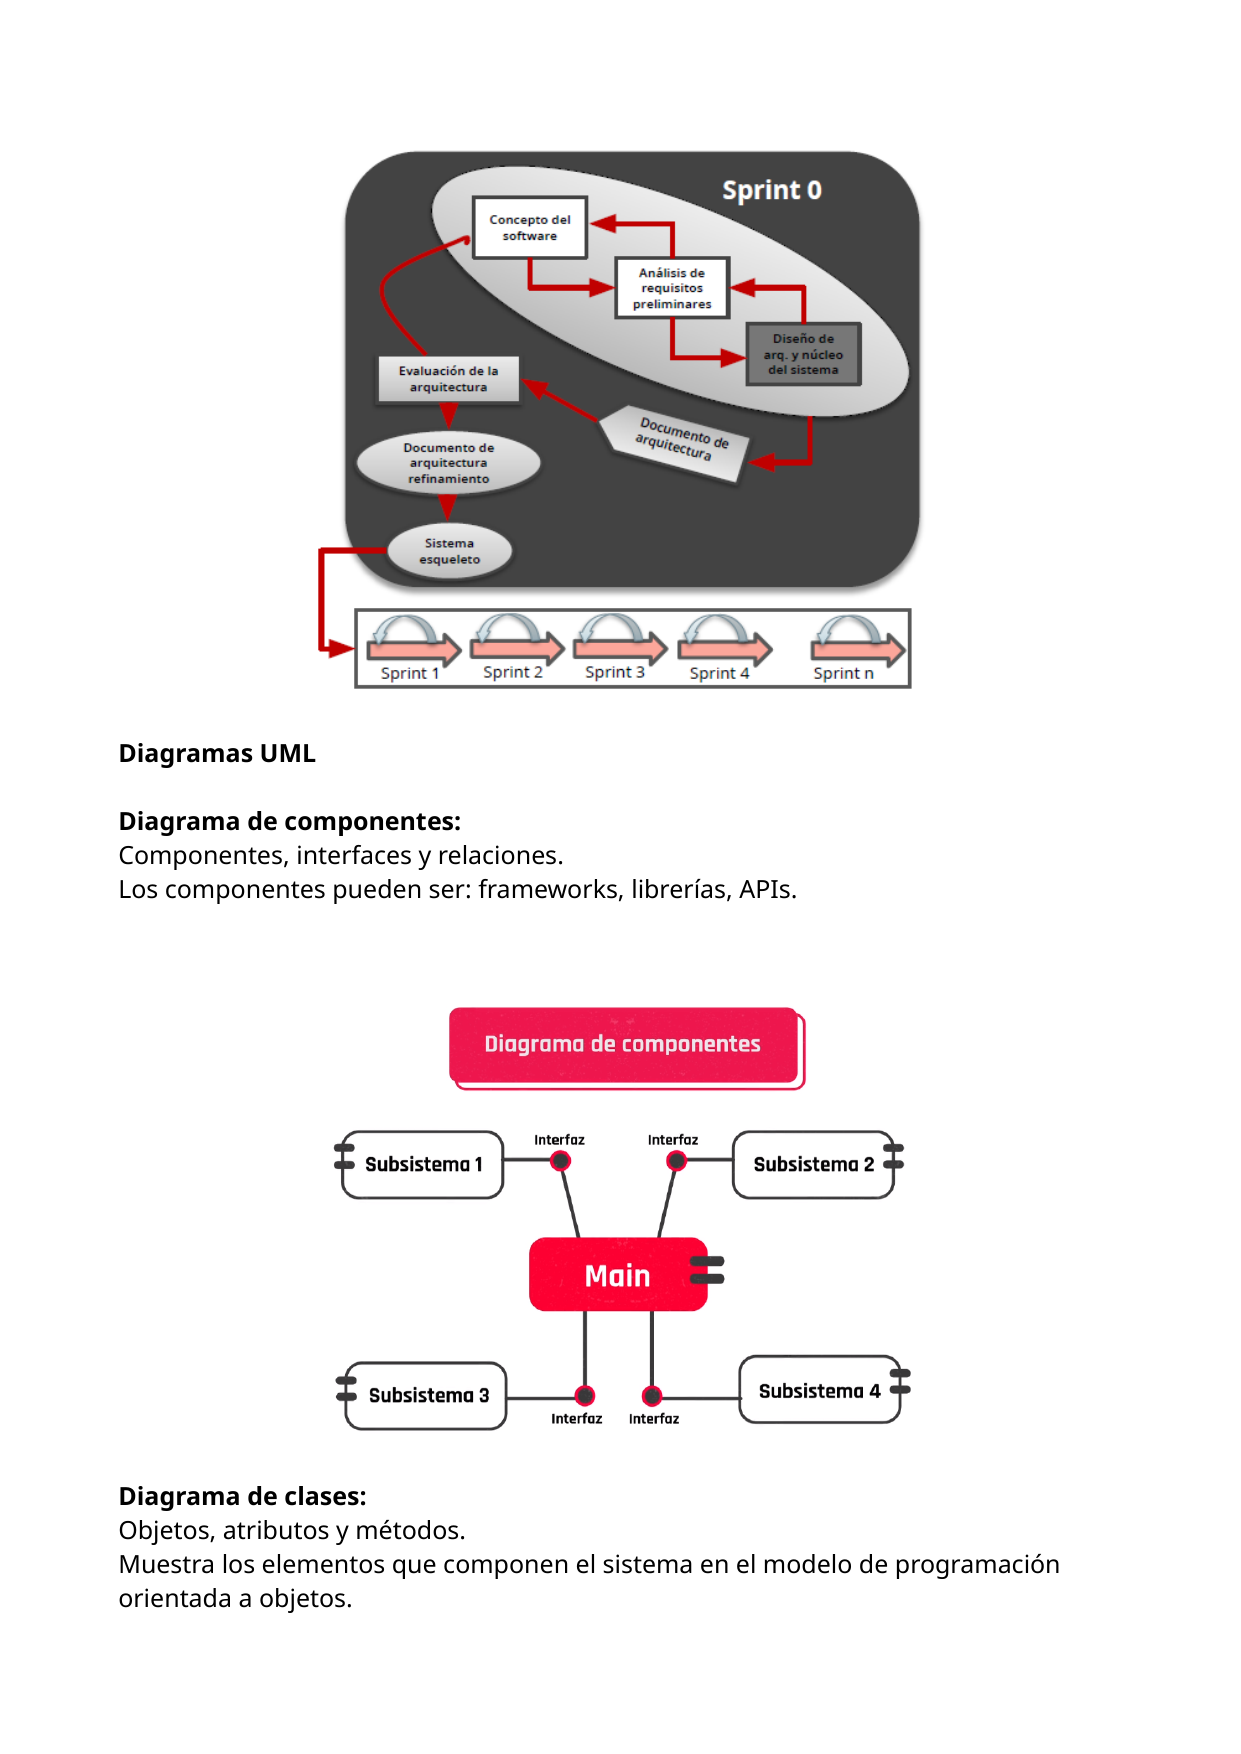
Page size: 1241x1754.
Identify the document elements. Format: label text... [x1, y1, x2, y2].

text Componentes, interfaces y relaciones. [118, 838, 1122, 872]
text Los componentes pueden ser: frameworks, librerías, APIs. [118, 872, 1122, 906]
text Objetos, atributos y métodos. [118, 1513, 1122, 1547]
text Diagramas UML [118, 118, 1122, 769]
picture [306, 141, 934, 700]
picture [318, 997, 922, 1438]
text Diagrama de componentes: [118, 803, 1122, 838]
text Diagrama de clases: [118, 974, 1122, 1513]
text Muestra los elementos que componen el sistema en el modelo de programación orientada a objetos. [118, 1547, 1122, 1615]
